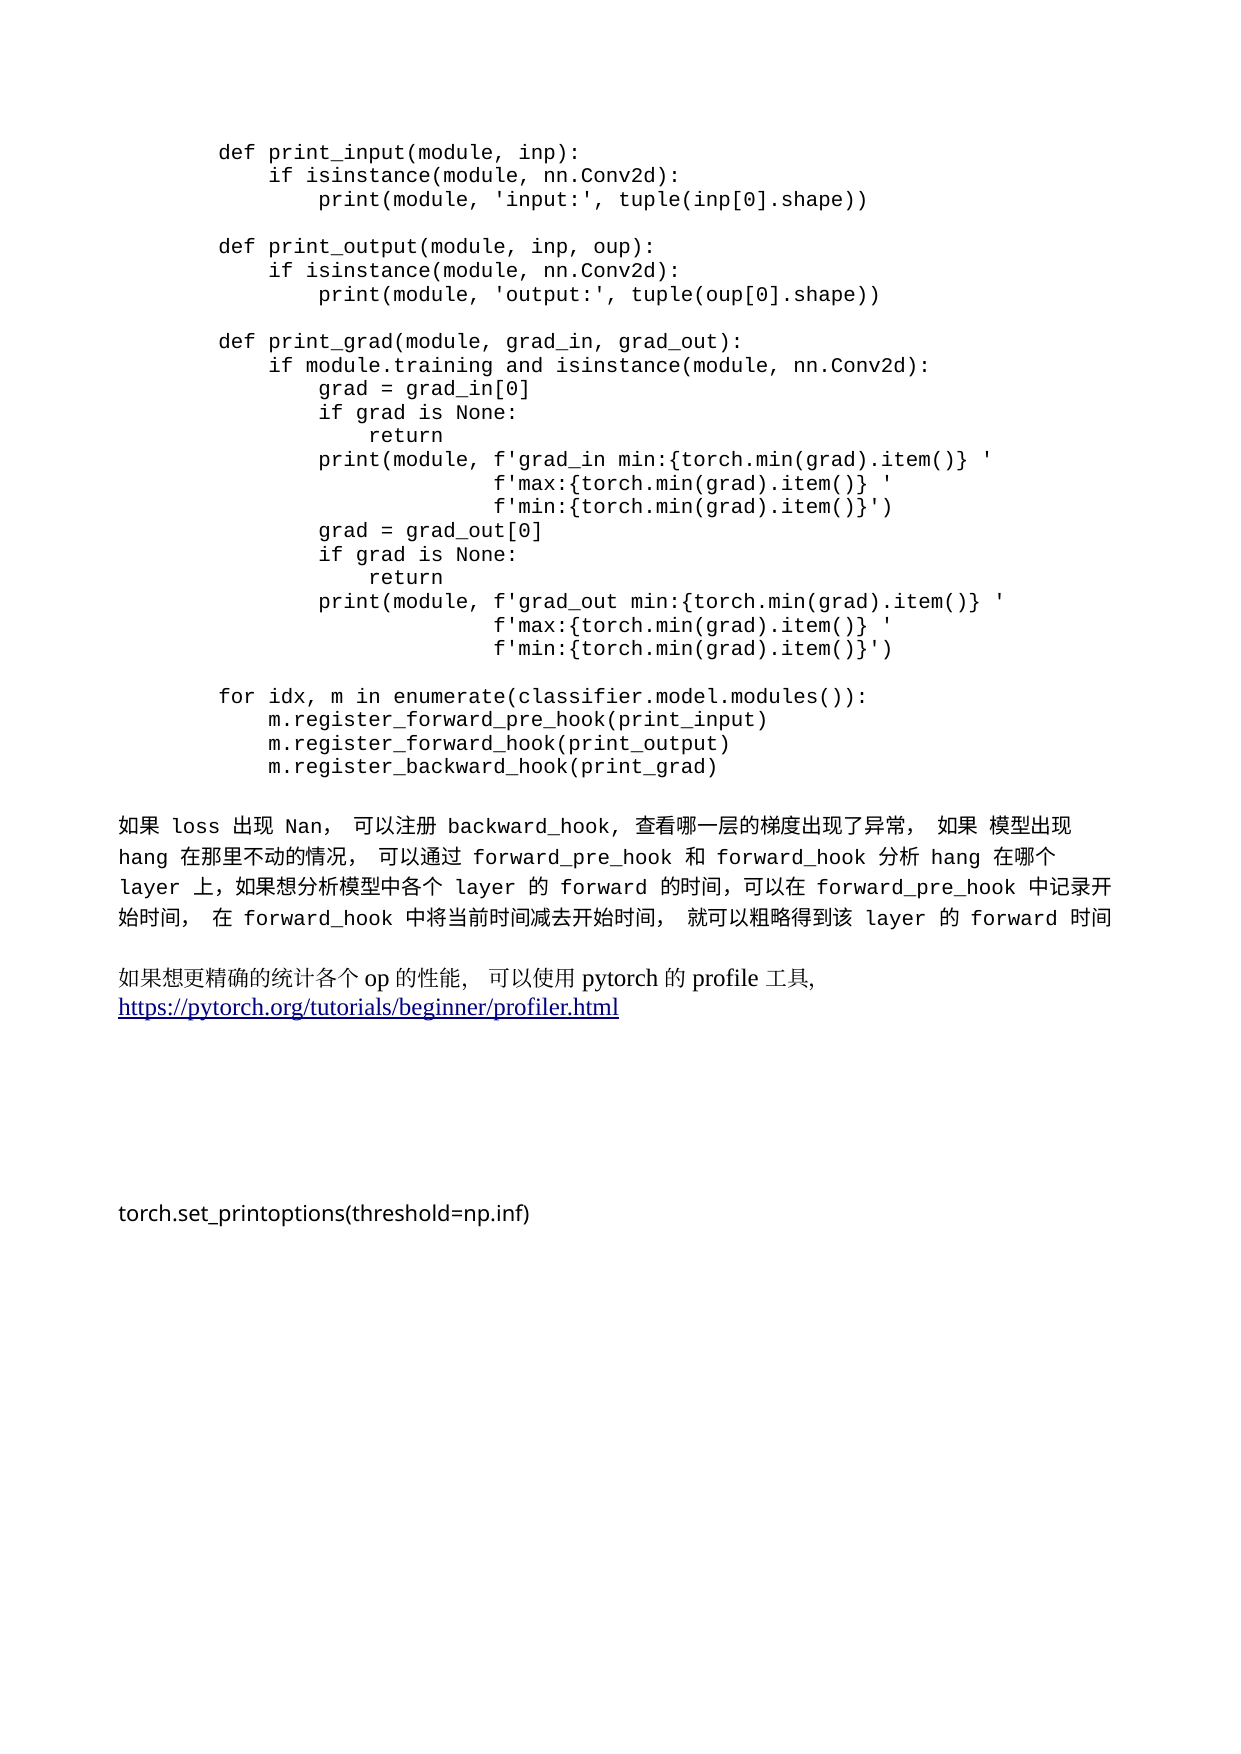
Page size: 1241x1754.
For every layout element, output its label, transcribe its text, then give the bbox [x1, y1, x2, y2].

text m.register_forward_pre_hook(print_input) [118, 709, 1122, 733]
text grad = grad_in[0] [118, 378, 1122, 402]
text if isinstance(module, nn.Conv2d): [118, 260, 1122, 284]
text print(module, f'grad_out min:{torch.min(grad).item()} ' [118, 591, 1122, 615]
text f'min:{torch.min(grad).item()}') [118, 638, 1122, 662]
text def print_input(module, inp): [118, 142, 1122, 165]
text m.register_forward_hook(print_output) [118, 733, 1122, 757]
text if isinstance(module, nn.Conv2d): [118, 165, 1122, 189]
text for idx, m in enumerate(classifier.model.modules()): [118, 686, 1122, 709]
text f'max:{torch.min(grad).item()} ' [118, 615, 1122, 638]
text torch.set_printoptions(threshold=np.inf) [118, 1198, 1122, 1228]
text return [118, 426, 1122, 449]
text print(module, f'grad_in min:{torch.min(grad).item()} ' [118, 449, 1122, 473]
text m.register_backward_hook(print_grad) [118, 757, 1122, 780]
text if grad is None: [118, 544, 1122, 567]
text def print_grad(module, grad_in, grad_out): [118, 331, 1122, 354]
text return [118, 567, 1122, 591]
text f'max:{torch.min(grad).item()} ' [118, 473, 1122, 496]
text def print_output(module, inp, oup): [118, 236, 1122, 260]
text 如果想更精确的统计各个 op 的性能， 可以使用 pytorch 的 profile 工具， https://pytorch.org/tutorials/beginner/profiler.html [118, 961, 1122, 1021]
text print(module, 'output:', tuple(oup[0].shape)) [118, 284, 1122, 307]
text grad = grad_out[0] [118, 520, 1122, 544]
text if grad is None: [118, 402, 1122, 426]
text f'min:{torch.min(grad).item()}') [118, 496, 1122, 520]
text print(module, 'input:', tuple(inp[0].shape)) [118, 189, 1122, 213]
text if module.training and isinstance(module, nn.Conv2d): [118, 354, 1122, 378]
text 如果 loss 出现 Nan， 可以注册 backward_hook, 查看哪一层的梯度出现了异常， 如果 模型出现 hang 在那里不动的情况， 可以通过 forward_pre_hook 和 forward_hook 分析 hang 在哪个 layer 上，如果想分析模型中各个 layer 的 forward 的时间，可以在 forward_pre_hook 中记录开始时间， 在 forward_hook 中将当前时间减去开始时间， 就可以粗略得到该 layer 的 forward 时间 [118, 810, 1122, 931]
